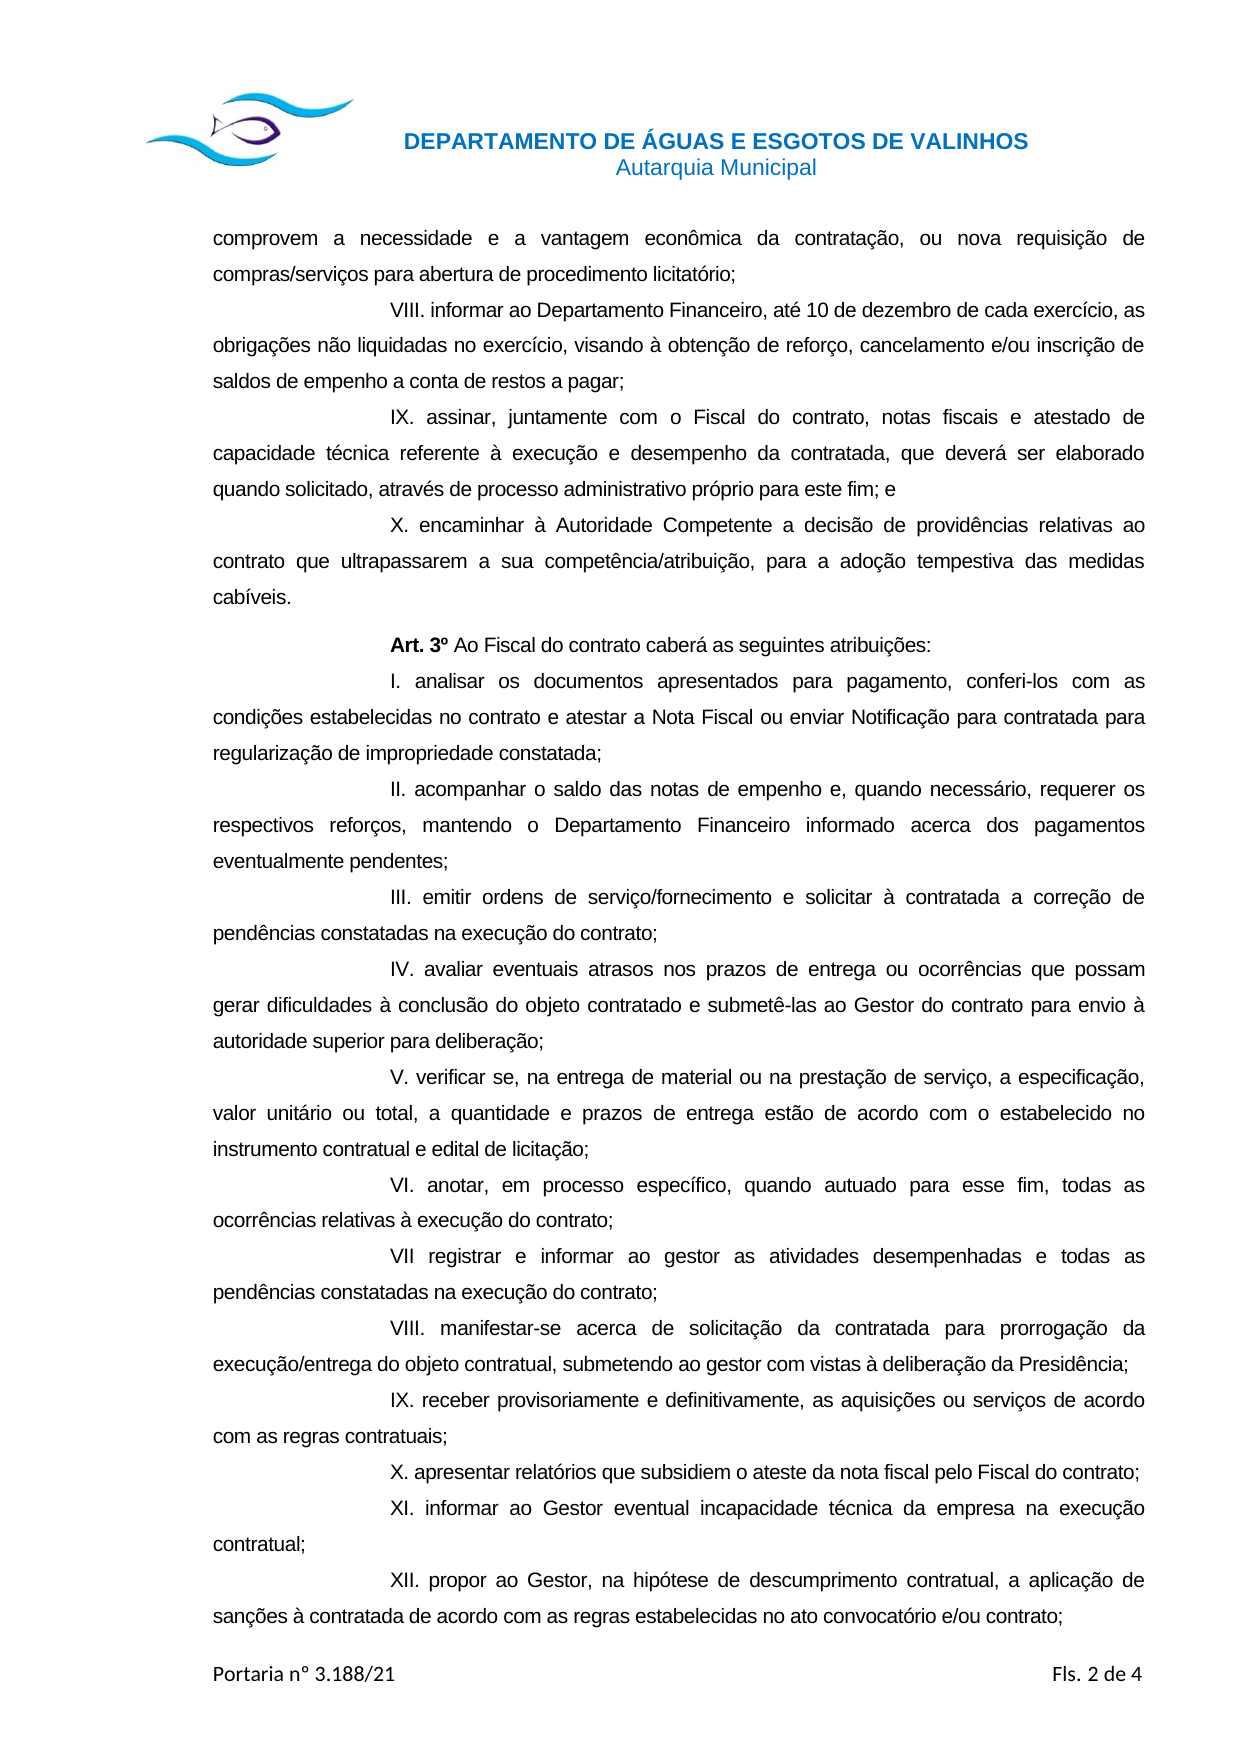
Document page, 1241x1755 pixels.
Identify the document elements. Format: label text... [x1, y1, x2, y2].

text comprovem a necessidade e a vantagem econômica da contratação, ou nova requisição de compras/serviços para abertura de procedimento licitatório; [213, 226, 1146, 285]
text XII. propor ao Gestor, na hipótese de descumprimento contratual, a aplicação de sanções à contratada de acordo com as regras estabelecidas no ato convocatório e/ou contrato; [213, 1568, 1146, 1628]
text III. emitir ordens de serviço/fornecimento e solicitar à contratada a correção de pendências constatadas na execução do contrato; [213, 885, 1146, 945]
text XI. informar ao Gestor eventual incapacidade técnica da empresa na execução contratual; [213, 1496, 1146, 1556]
text VIII. informar ao Departamento Financeiro, até 10 de dezembro de cada exercício, as obrigações não liquidadas no exercício, visando à obtenção de reforço, cancelamento e/ou inscrição de saldos de empenho a conta de restos a pagar; [213, 297, 1146, 393]
text II. acompanhar o saldo das notas de empenho e, quando necessário, requerer os respectivos reforços, mantendo o Departamento Financeiro informado acerca dos pagamentos eventualmente pendentes; [213, 777, 1146, 873]
text Art. 3º Ao Fiscal do contrato caberá as seguintes atribuições: [213, 633, 1146, 657]
text VIII. manifestar-se acerca de solicitação da contratada para prorrogação da execução/entrega do objeto contratual, submetendo ao gestor com vistas à deliberação da Presidência; [213, 1316, 1146, 1376]
text X. encaminhar à Autoridade Competente a decisão de providências relativas ao contrato que ultrapassarem a sua competência/atribuição, para a adoção tempestiva das medidas cabíveis. [213, 513, 1146, 609]
text IX. assinar, juntamente com o Fiscal do contrato, notas fiscais e atestado de capacidade técnica referente à execução e desempenho da contratada, que deverá ser elaborado quando solicitado, através de processo administrativo próprio para este fim; e [213, 405, 1146, 501]
text VI. anotar, em processo específico, quando autuado para esse fim, todas as ocorrências relativas à execução do contrato; [213, 1172, 1146, 1232]
text V. verificar se, na entrega de material ou na prestação de serviço, a especificação, valor unitário ou total, a quantidade e prazos de entrega estão de acordo com o estabelecido no instrumento contratual e edital de licitação; [213, 1064, 1146, 1160]
text IV. avaliar eventuais atrasos nos prazos de entrega ou ocorrências que possam gerar dificuldades à conclusão do objeto contratado e submetê-las ao Gestor do contrato para envio à autoridade superior para deliberação; [213, 957, 1146, 1053]
text X. apresentar relatórios que subsidiem o ateste da nota fiscal pelo Fiscal do contrato; [213, 1460, 1146, 1484]
text I. analisar os documentos apresentados para pagamento, conferi-los com as condições estabelecidas no contrato e atestar a Nota Fiscal ou enviar Notificação para contratada para regularização de impropriedade constatada; [213, 669, 1146, 765]
text IX. receber provisoriamente e definitivamente, as aquisições ou serviços de acordo com as regras contratuais; [213, 1388, 1146, 1448]
text VII registrar e informar ao gestor as atividades desempenhadas e todas as pendências constatadas na execução do contrato; [213, 1244, 1146, 1304]
